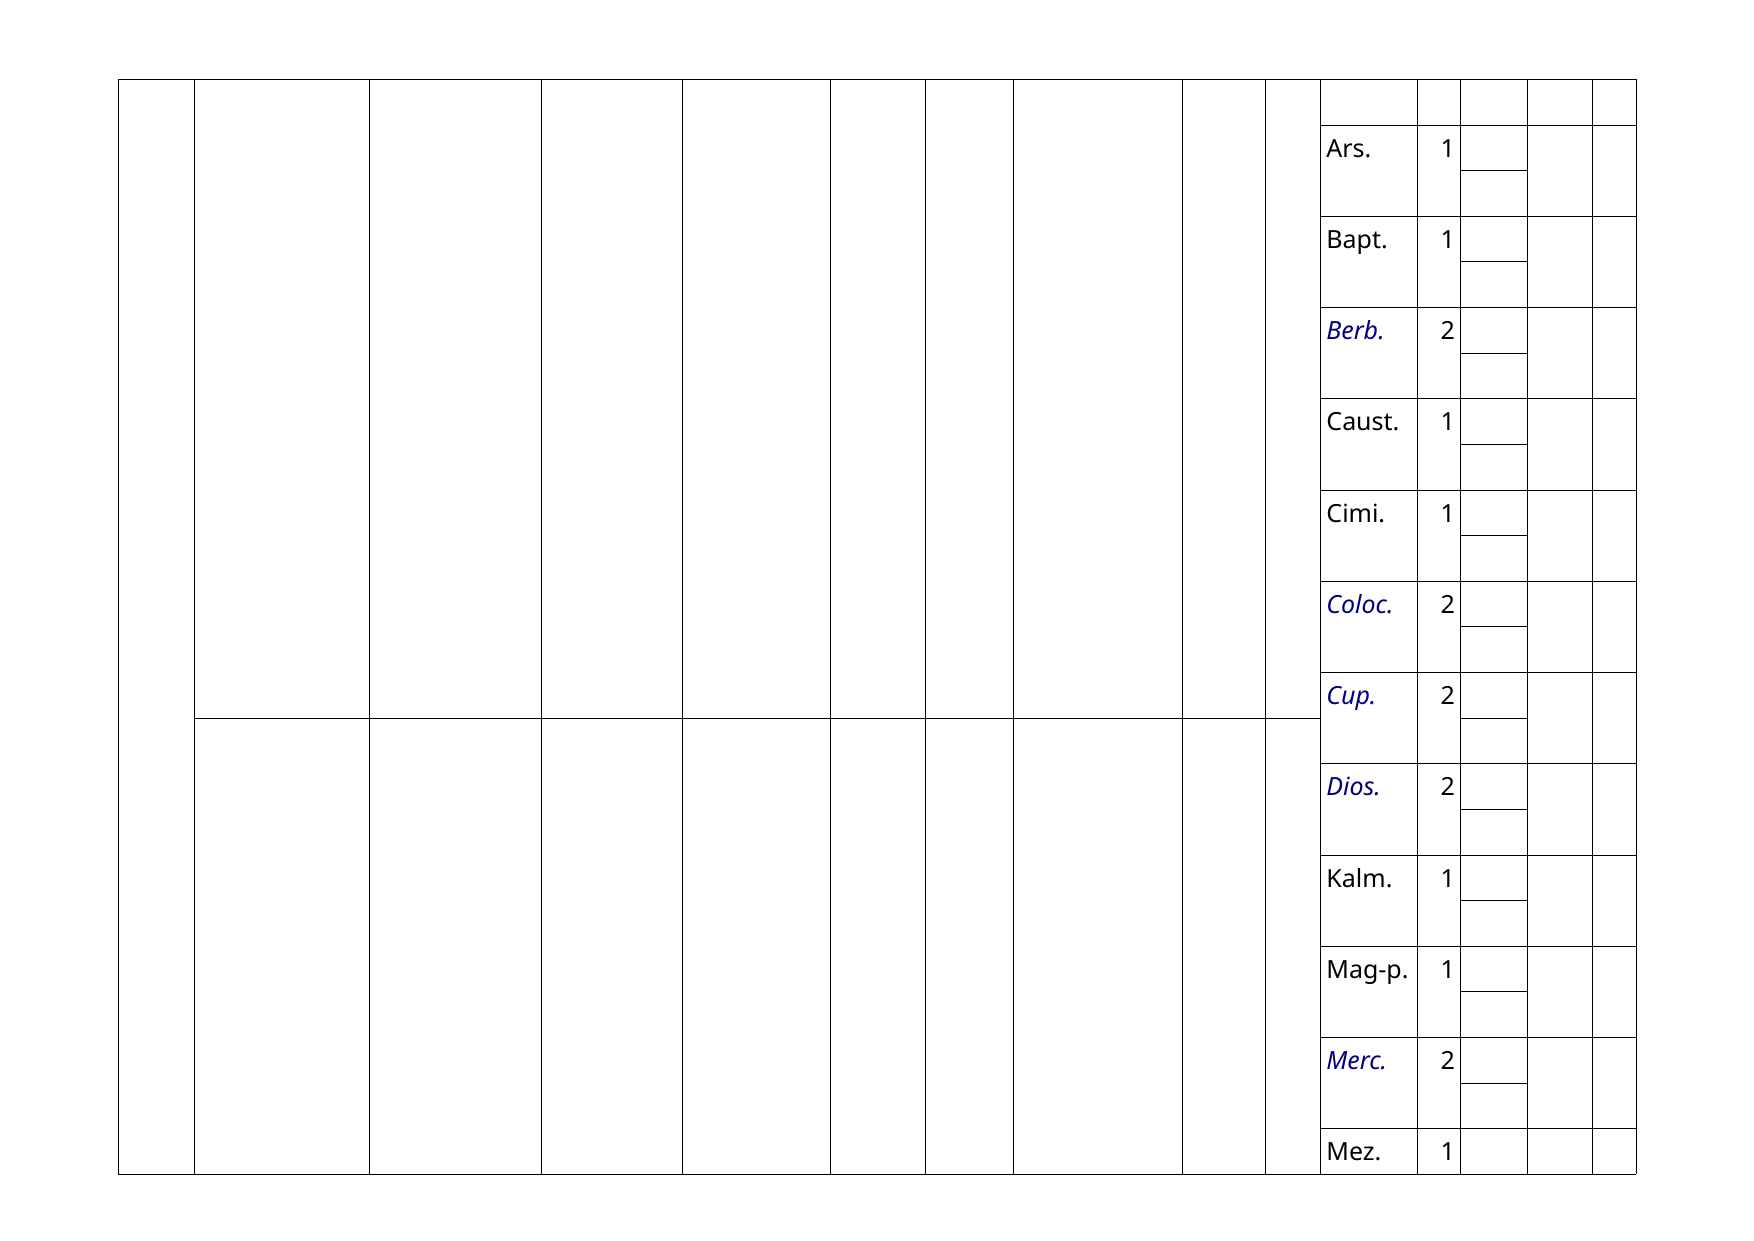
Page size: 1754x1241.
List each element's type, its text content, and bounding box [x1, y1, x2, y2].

table_cell [1593, 582, 1636, 672]
table_cell [370, 80, 541, 718]
table_cell Mag-p. [1321, 947, 1417, 1037]
table_cell [1528, 1129, 1592, 1174]
table_cell 1 [1418, 126, 1460, 216]
table_cell [1593, 764, 1636, 854]
table_cell [542, 719, 682, 1174]
table_cell [1461, 217, 1527, 261]
table_cell Merc. [1321, 1038, 1417, 1128]
table_cell [1593, 947, 1636, 1037]
table_cell [1593, 308, 1636, 398]
table_cell [1593, 1129, 1636, 1174]
table_cell [926, 80, 1013, 718]
table_cell [1461, 673, 1527, 718]
table_cell [1014, 719, 1182, 1174]
table_cell [1461, 308, 1527, 353]
table_cell [1461, 947, 1527, 991]
table_cell [1528, 399, 1592, 489]
table_cell Caust. [1321, 399, 1417, 489]
table_cell [1461, 536, 1527, 581]
table_cell Ars. [1321, 126, 1417, 216]
table_cell [1461, 354, 1527, 398]
table_cell [370, 719, 541, 1174]
table_cell 2 [1418, 673, 1460, 763]
table_cell [1528, 582, 1592, 672]
table_cell [1461, 1038, 1527, 1083]
table_cell [1528, 491, 1592, 581]
table_cell [683, 80, 830, 718]
table_cell [1528, 1038, 1592, 1128]
table_cell [1593, 1038, 1636, 1128]
table_cell [1461, 1129, 1527, 1174]
table_cell [119, 80, 194, 1174]
table_cell [195, 719, 369, 1174]
table_cell [1461, 126, 1527, 170]
table_cell 2 [1418, 582, 1460, 672]
table_cell [1014, 80, 1182, 718]
table_cell [1593, 399, 1636, 489]
table_cell [926, 719, 1013, 1174]
table_cell 1 [1418, 399, 1460, 489]
table_cell [1593, 673, 1636, 763]
table_cell [195, 80, 369, 718]
table_cell [1183, 80, 1265, 718]
table_cell 1 [1418, 1129, 1460, 1174]
table_cell [1528, 947, 1592, 1037]
table_cell Cimi. [1321, 491, 1417, 581]
table_cell [1418, 80, 1460, 124]
table_cell Kalm. [1321, 856, 1417, 946]
table_cell [1266, 719, 1320, 1174]
table_cell [1461, 399, 1527, 444]
table_cell Berb. [1321, 308, 1417, 398]
table_cell [1461, 445, 1527, 489]
table_cell 1 [1418, 856, 1460, 946]
table_cell 1 [1418, 947, 1460, 1037]
table_cell [1461, 719, 1527, 763]
table_cell [1528, 126, 1592, 216]
table_cell [831, 80, 925, 718]
table_cell [1461, 80, 1527, 124]
table_cell [1461, 764, 1527, 809]
table_cell Bapt. [1321, 217, 1417, 307]
table_cell [542, 80, 682, 718]
table_cell [1461, 992, 1527, 1037]
table_cell [1461, 856, 1527, 900]
table_cell [1528, 217, 1592, 307]
table_cell 2 [1418, 308, 1460, 398]
table_cell [1593, 80, 1636, 124]
table_cell [1321, 80, 1417, 124]
table_cell [1528, 308, 1592, 398]
table_cell [1528, 673, 1592, 763]
table_cell 1 [1418, 491, 1460, 581]
table_cell 1 [1418, 217, 1460, 307]
table_cell [1461, 810, 1527, 854]
table_cell [1461, 171, 1527, 216]
table_cell Dios. [1321, 764, 1417, 854]
table_cell [1528, 764, 1592, 854]
table_cell [1461, 491, 1527, 535]
table_cell 2 [1418, 764, 1460, 854]
table_cell [1593, 856, 1636, 946]
table_cell [1183, 719, 1265, 1174]
table_cell [1593, 491, 1636, 581]
table_cell [1461, 262, 1527, 307]
table_cell [683, 719, 830, 1174]
table_cell [1266, 80, 1320, 718]
table_cell [1528, 856, 1592, 946]
table_cell Cup. [1321, 673, 1417, 763]
table_cell [831, 719, 925, 1174]
table_cell [1528, 80, 1592, 124]
table_cell [1461, 901, 1527, 946]
table_cell Mez. [1321, 1129, 1417, 1174]
table_cell [1593, 217, 1636, 307]
table_cell Coloc. [1321, 582, 1417, 672]
table_cell [1461, 582, 1527, 626]
table_cell 2 [1418, 1038, 1460, 1128]
table_cell [1461, 1084, 1527, 1128]
table_cell [1461, 627, 1527, 672]
table_cell [1593, 126, 1636, 216]
